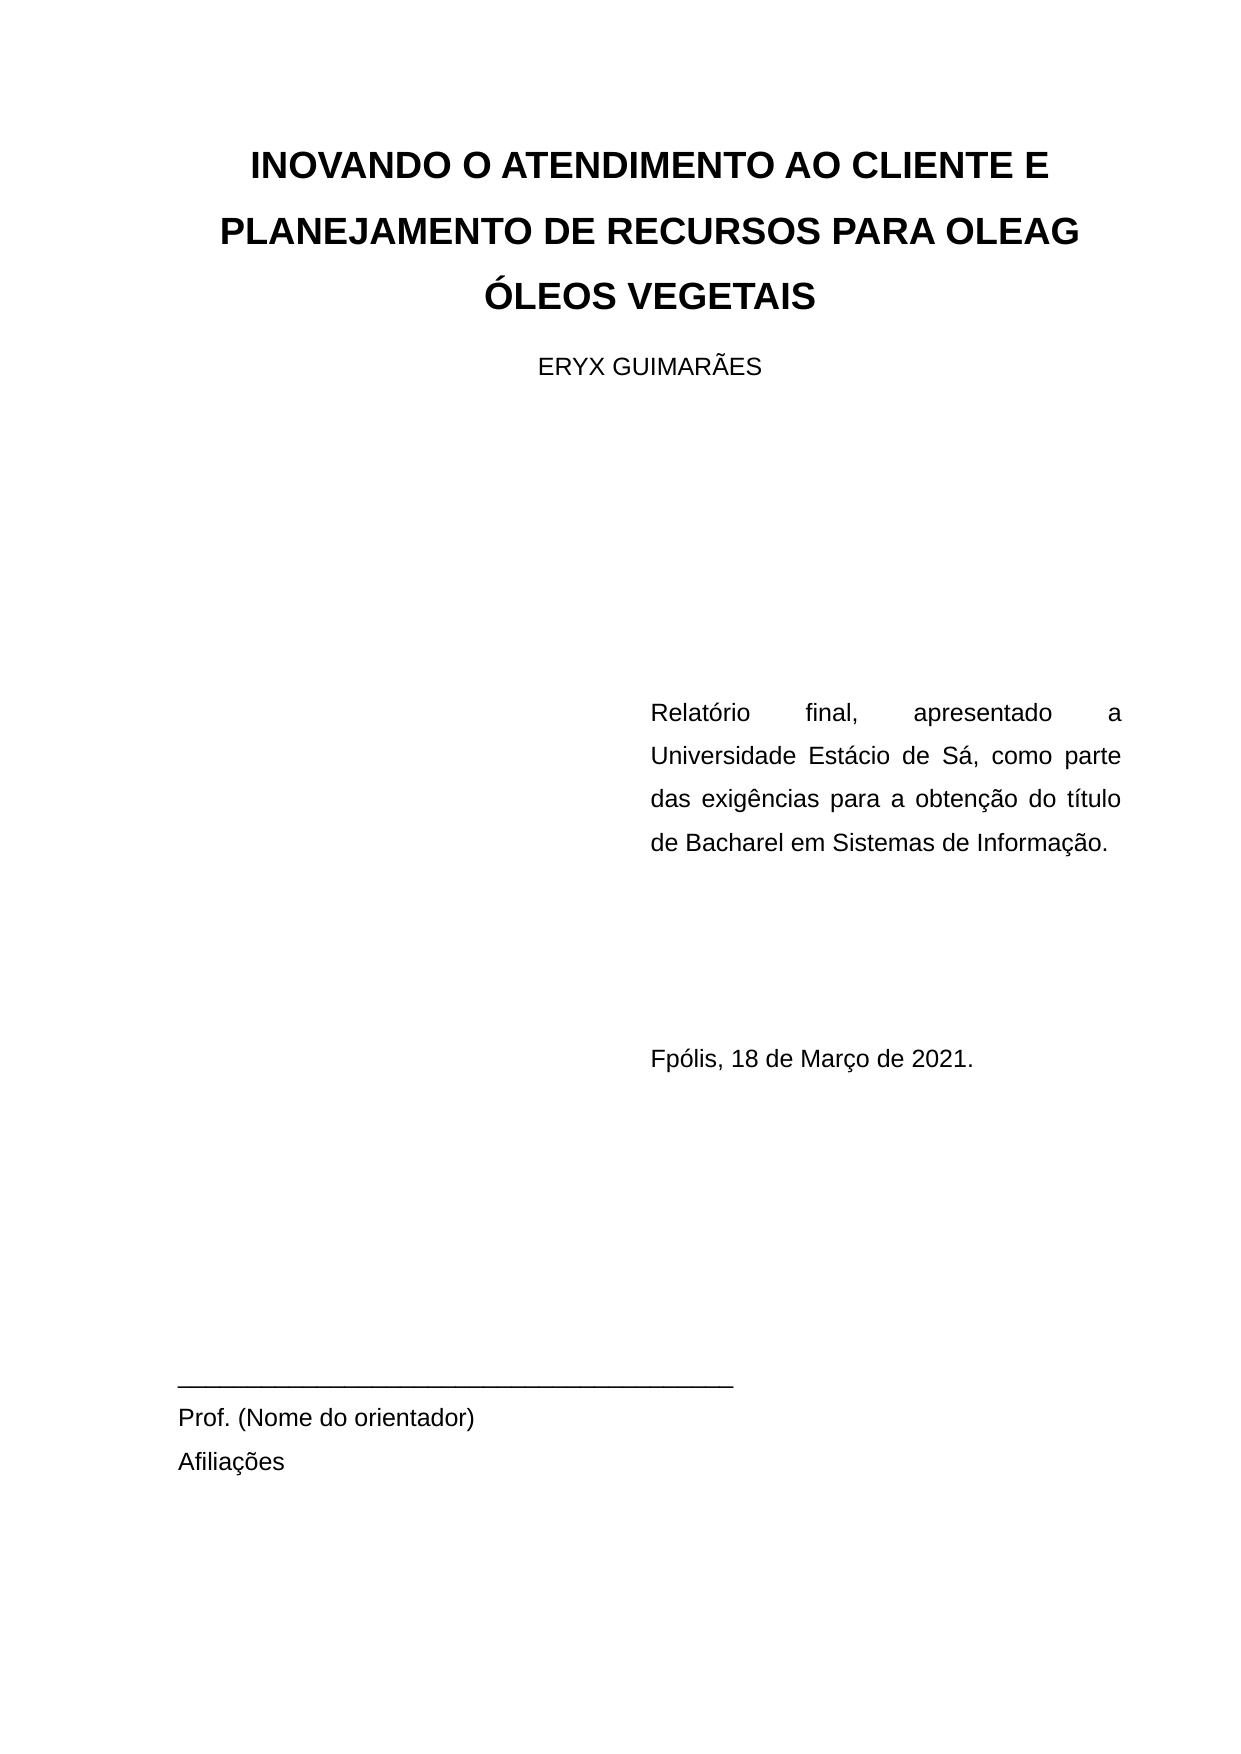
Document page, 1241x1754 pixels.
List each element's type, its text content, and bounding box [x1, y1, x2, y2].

text ________________________________________ [178, 1360, 1122, 1389]
text Prof. (Nome do orientador) [178, 1403, 1122, 1432]
text Fpólis, 18 de Março de 2021. [178, 1044, 1122, 1072]
subtitle INOVANDO O ATENDIMENTO AO CLIENTE E PLANEJAMENTO DE RECURSOS PARA OLEAG ÓLEOS VEGETAIS [178, 143, 1122, 318]
text Relatório final, apresentado a Universidade Estácio de Sá, como parte das exigências para a obtenção do título de Bacharel em Sistemas de Informação. [650, 698, 1122, 856]
text ERYX GUIMARÃES [178, 352, 1122, 381]
text Afiliações [178, 1446, 1122, 1475]
